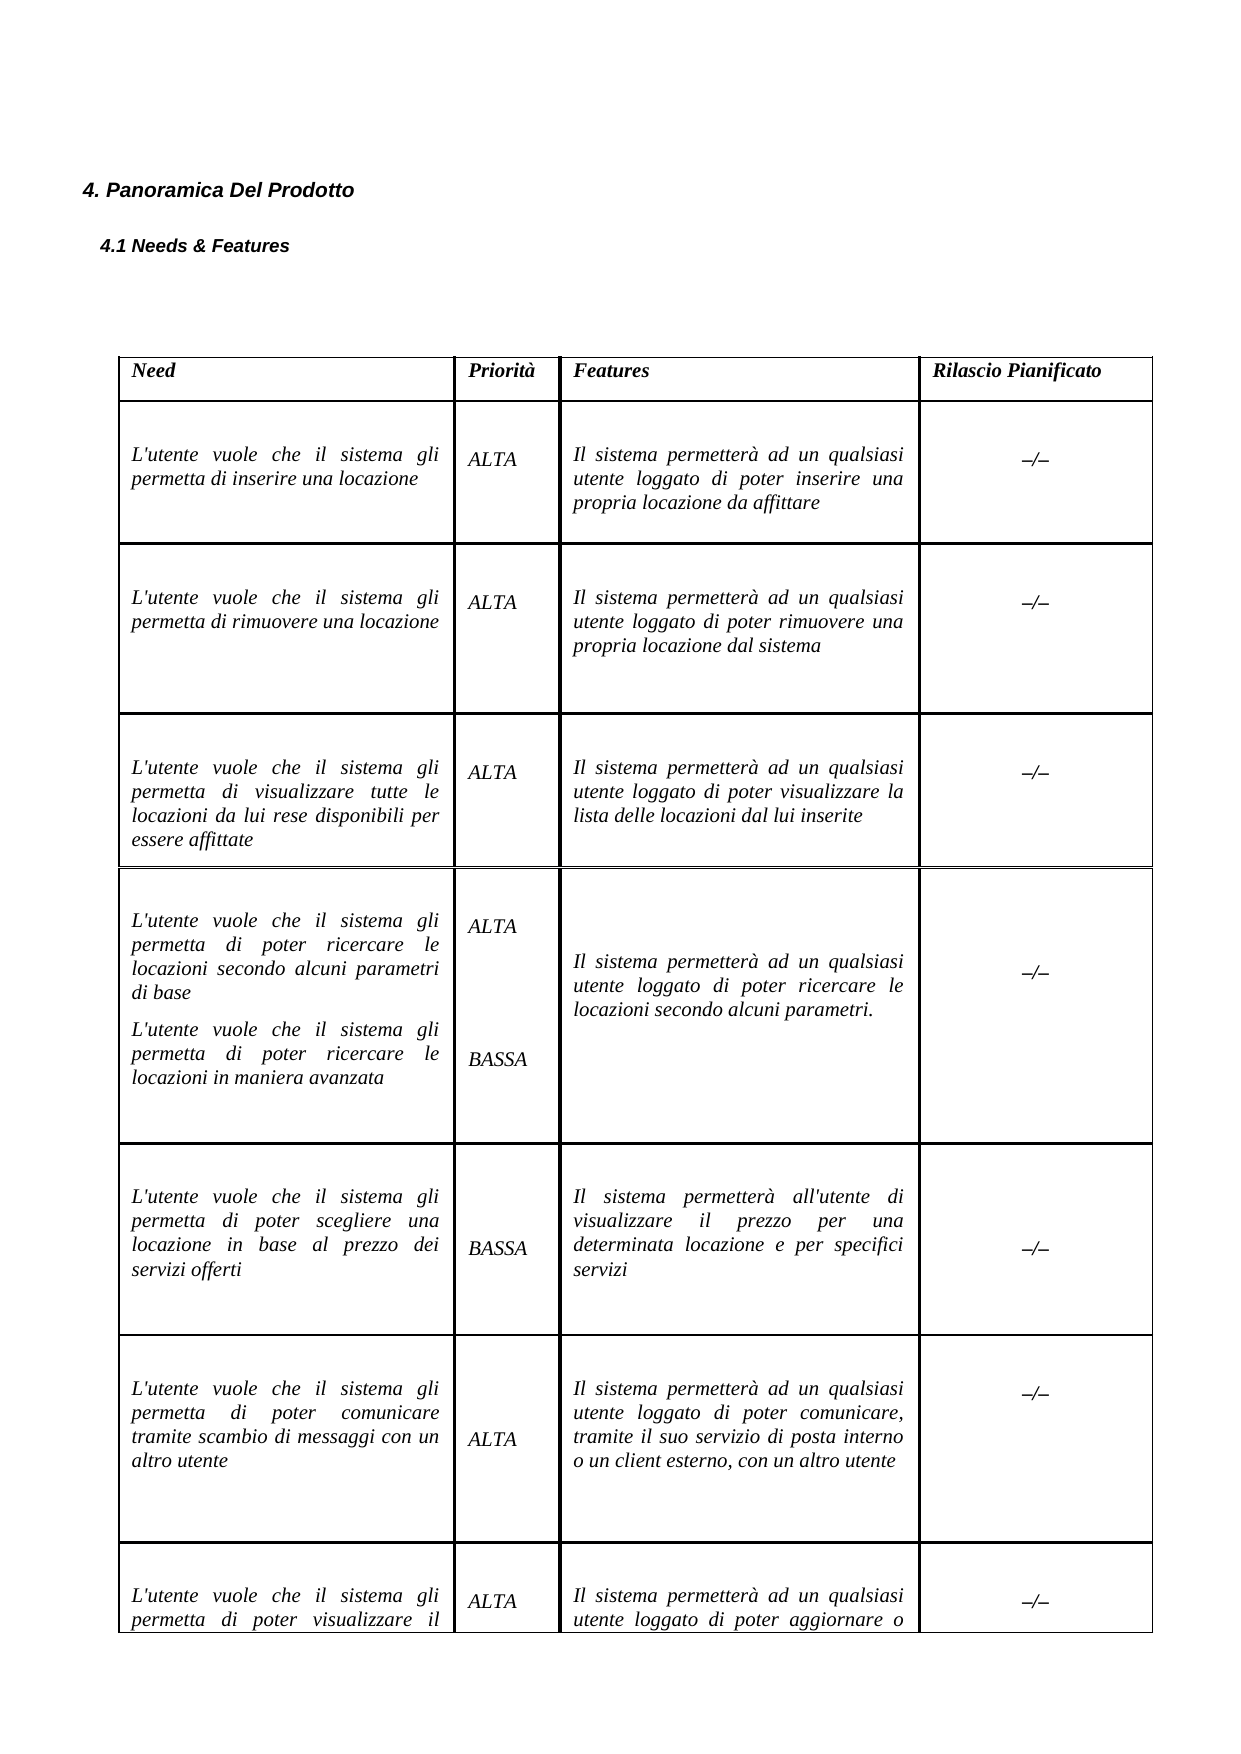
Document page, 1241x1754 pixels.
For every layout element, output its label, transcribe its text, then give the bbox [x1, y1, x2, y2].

table_header Need [120, 358, 453, 400]
table_cell L'utente vuole che il sistema gli permetta di visualizzare tutte le locazioni da lui rese disponibili per essere affittate [120, 715, 453, 866]
table_cell ALTA [456, 545, 558, 712]
table_cell Il sistema permetterà ad un qualsiasi utente loggato di poter ricercare le locazioni secondo alcuni parametri. [562, 869, 918, 1142]
table_cell –/– [921, 1544, 1152, 1632]
table_cell L'utente vuole che il sistema gli permetta di poter ricercare le locazioni secondo alcuni parametri di base L'utente vuole che il sistema gli permetta di poter ricercare le locazioni in maniera avanzata [120, 869, 453, 1142]
table_cell –/– [921, 402, 1152, 542]
table_header Features [562, 358, 918, 400]
table_cell –/– [921, 1145, 1152, 1334]
table_cell ALTA [456, 402, 558, 542]
table_cell ALTA [456, 1336, 558, 1541]
text 4.1 Needs & Features [83, 233, 1122, 257]
table_cell L'utente vuole che il sistema gli permetta di rimuovere una locazione [120, 545, 453, 712]
table_cell –/– [921, 869, 1152, 1142]
table_cell L'utente vuole che il sistema gli permetta di poter scegliere una locazione in base al prezzo dei servizi offerti [120, 1145, 453, 1334]
table_cell L'utente vuole che il sistema gli permetta di poter comunicare tramite scambio di messaggi con un altro utente [120, 1336, 453, 1541]
table_cell Il sistema permetterà ad un qualsiasi utente loggato di poter rimuovere una propria locazione dal sistema [562, 545, 918, 712]
table_header Priorità [456, 358, 558, 400]
text 4. Panoramica Del Prodotto [83, 177, 1122, 201]
table_cell ALTA BASSA [456, 869, 558, 1142]
table_cell –/– [921, 1336, 1152, 1541]
table_cell ALTA [456, 715, 558, 866]
table_cell Il sistema permetterà ad un qualsiasi utente loggato di poter visualizzare la lista delle locazioni dal lui inserite [562, 715, 918, 866]
table_cell Il sistema permetterà ad un qualsiasi utente loggato di poter aggiornare o [562, 1544, 918, 1632]
table_cell –/– [921, 715, 1152, 866]
table_cell Il sistema permetterà ad un qualsiasi utente loggato di poter inserire una propria locazione da affittare [562, 402, 918, 542]
table_cell –/– [921, 545, 1152, 712]
table_cell L'utente vuole che il sistema gli permetta di poter visualizzare il [120, 1544, 453, 1632]
table_cell ALTA [456, 1544, 558, 1632]
table_cell Il sistema permetterà ad un qualsiasi utente loggato di poter comunicare, tramite il suo servizio di posta interno o un client esterno, con un altro utente [562, 1336, 918, 1541]
table_cell Il sistema permetterà all'utente di visualizzare il prezzo per una determinata locazione e per specifici servizi [562, 1145, 918, 1334]
table_cell L'utente vuole che il sistema gli permetta di inserire una locazione [120, 402, 453, 542]
table_header Rilascio Pianificato [921, 358, 1152, 400]
table_cell BASSA [456, 1145, 558, 1334]
